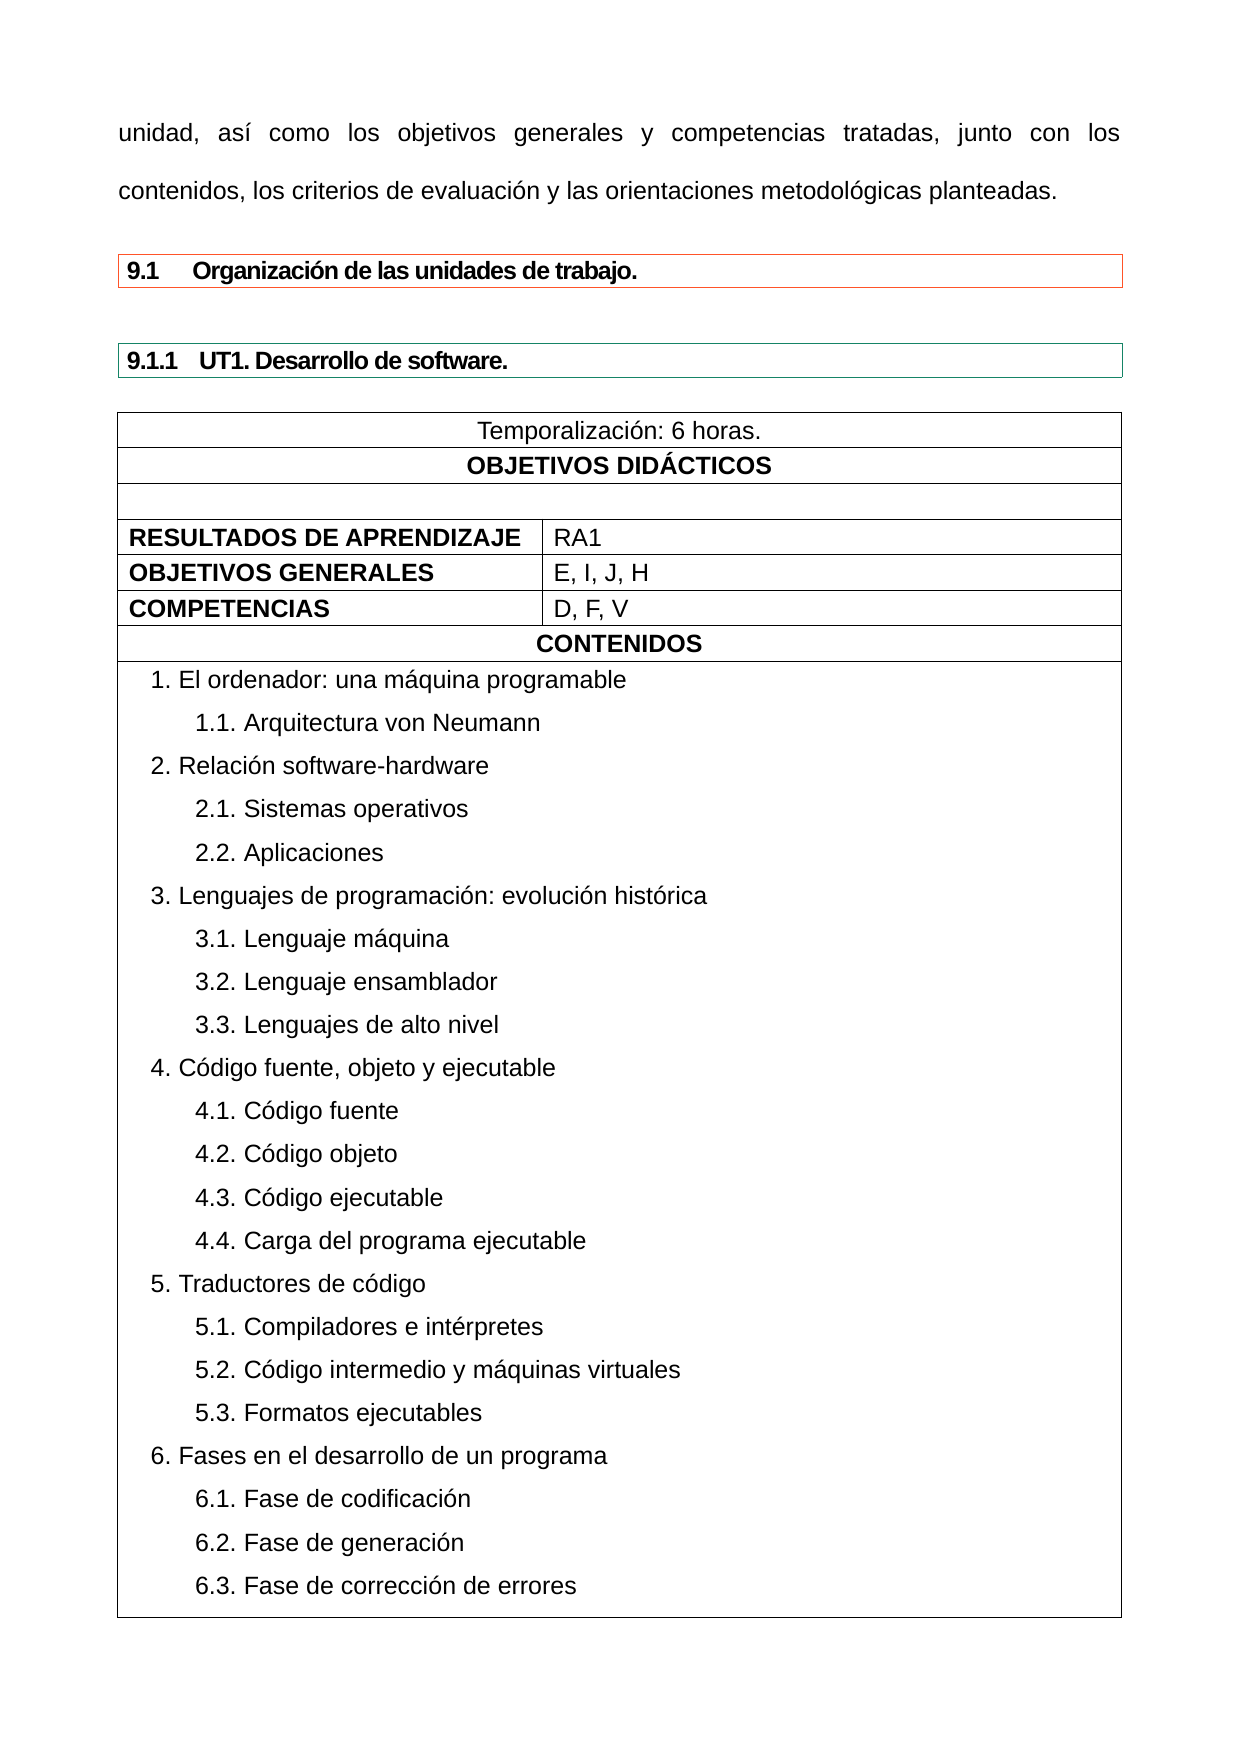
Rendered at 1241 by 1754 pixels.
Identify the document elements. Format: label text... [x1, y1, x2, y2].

table_cell [118, 484, 1121, 518]
table_cell OBJETIVOS DIDÁCTICOS [118, 448, 1121, 483]
text unidad, así como los objetivos generales y competencias tratadas, junto con los contenidos, los criterios de evaluación y las orientaciones metodológicas planteadas. [118, 118, 1122, 204]
table_cell D, F, V [543, 591, 1121, 625]
table_cell COMPETENCIAS [118, 591, 542, 625]
table_header Temporalización: 6 horas. [118, 413, 1121, 447]
table_cell OBJETIVOS GENERALES [118, 555, 542, 590]
table_cell El ordenador: una máquina programable Arquitectura von Neumann Relación software-hardware Sistemas operativos Aplicaciones Lenguajes de programación: evolución histórica Lenguaje máquina Lenguaje ensamblador Lenguajes de alto nivel Código fuente, objeto y ejecutable Código fuente Código objeto Código ejecutable Carga del programa ejecutable Traductores de código Compiladores e intérpretes Código intermedio y máquinas virtuales Formatos ejecutables Fases en el desarrollo de un programa Fase de codificación Fase de generación Fase de corrección de errores Fase de pruebas Fase de depuración Fase de mantenimiento Herramientas de desarrollo Ejecución de un programa en un ordenador [118, 662, 1121, 1617]
table_cell E, I, J, H [543, 555, 1121, 590]
subtitle Organización de las unidades de trabajo. [119, 255, 1122, 287]
table_cell CONTENIDOS [118, 626, 1121, 661]
table_cell RESULTADOS DE APRENDIZAJE [118, 520, 542, 554]
subtitle UT1. Desarrollo de software. [119, 344, 1122, 377]
table_cell RA1 [543, 520, 1121, 554]
